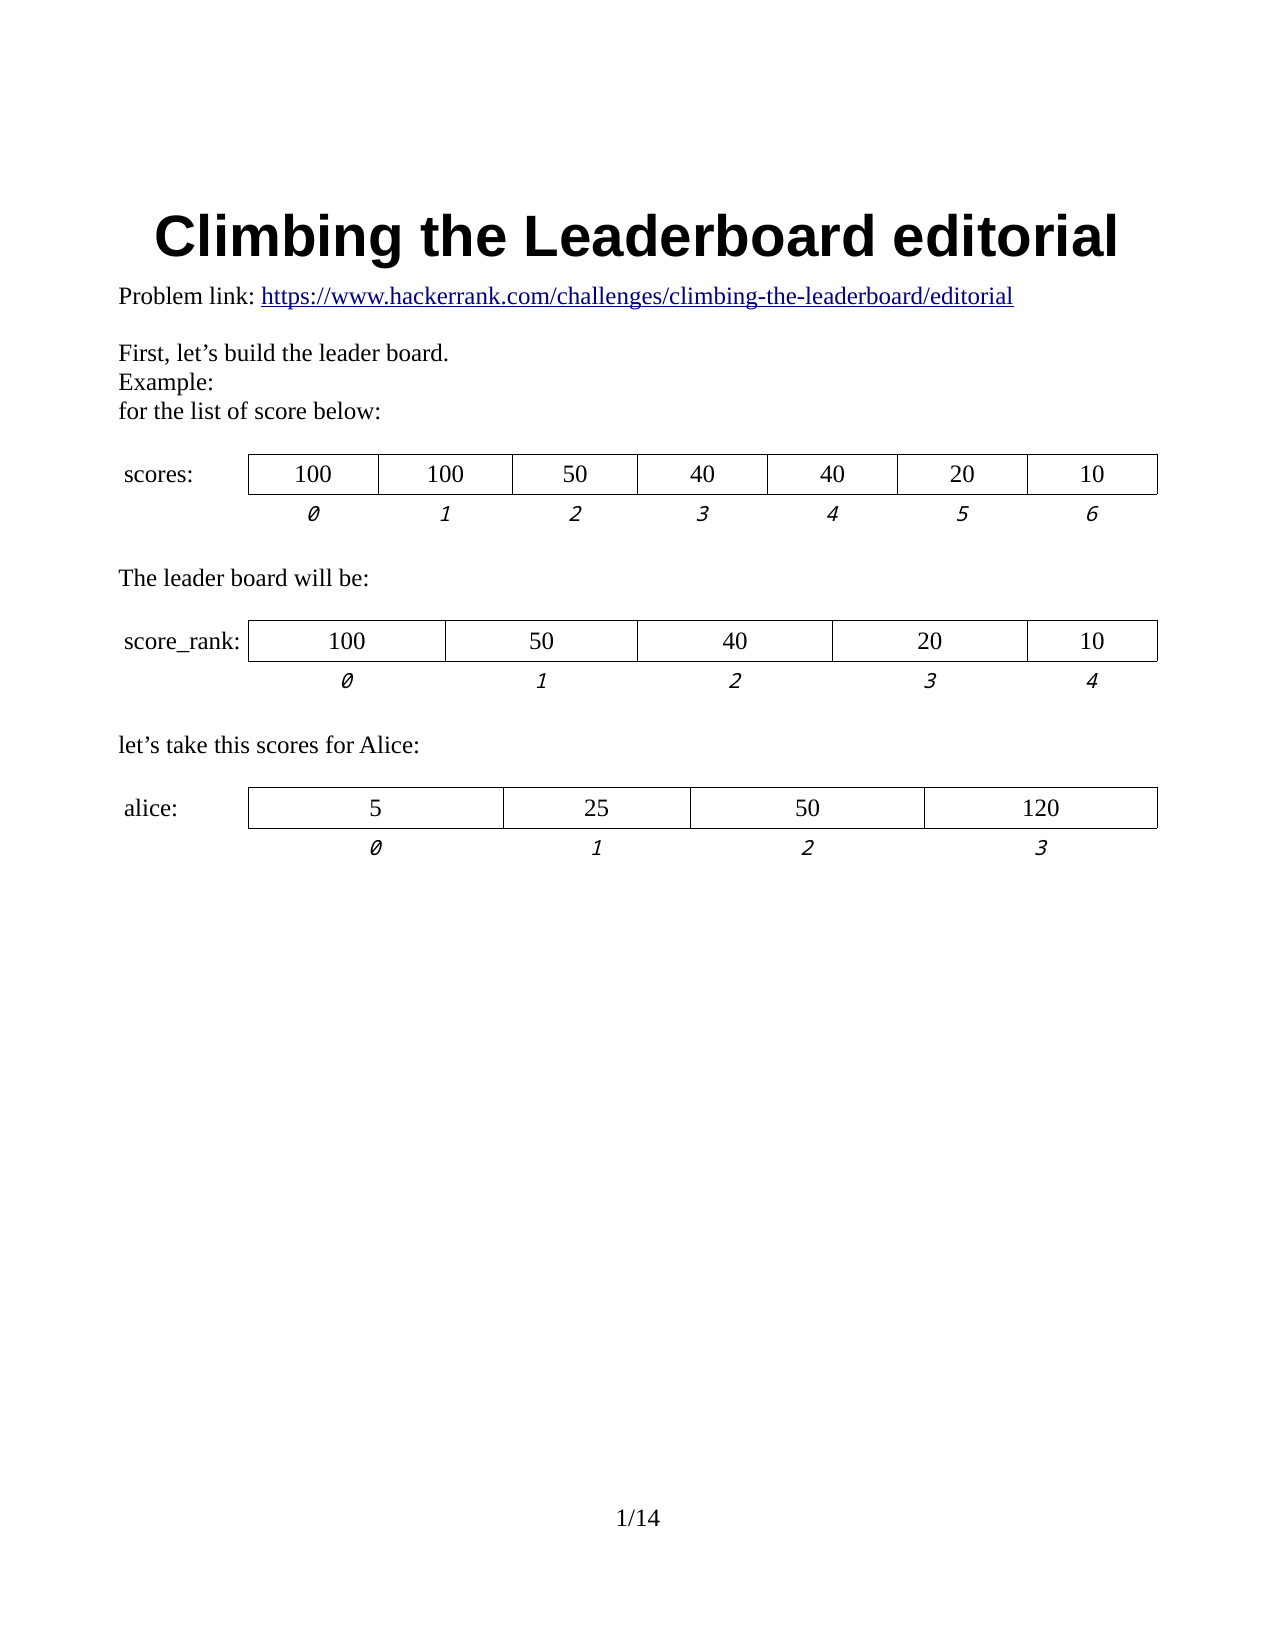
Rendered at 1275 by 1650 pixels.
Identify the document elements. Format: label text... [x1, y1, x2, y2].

table_header 100 [379, 455, 512, 494]
table_header 120 [925, 788, 1157, 827]
table_cell 5 [897, 495, 1027, 534]
text The leader board will be: [118, 563, 1157, 592]
table_cell [118, 828, 248, 868]
table_cell 1 [503, 829, 690, 868]
table_cell 4 [1027, 662, 1157, 701]
table_cell 1 [445, 662, 637, 701]
table_header 40 [638, 455, 767, 494]
table_header alice: [118, 787, 248, 827]
table_cell 2 [513, 495, 637, 534]
table_header 40 [638, 621, 832, 661]
table_header 50 [691, 788, 924, 827]
table_cell 0 [248, 662, 445, 701]
table_cell 3 [832, 662, 1027, 701]
table_header 100 [249, 455, 378, 494]
text Example: [118, 367, 1157, 396]
table_header scores: [118, 454, 248, 494]
table_header 20 [833, 621, 1027, 661]
table_cell 0 [248, 495, 378, 534]
table_header 40 [768, 455, 897, 494]
table_cell 4 [767, 495, 897, 534]
table_header 100 [249, 621, 445, 661]
table_cell 2 [638, 662, 832, 701]
text let’s take this scores for Alice: [118, 730, 1157, 758]
table_header 25 [504, 788, 690, 827]
table_cell 1 [378, 495, 512, 534]
table_header 5 [249, 788, 503, 827]
table_cell 0 [248, 829, 503, 868]
table_cell 6 [1027, 495, 1157, 534]
table_cell 3 [925, 829, 1157, 868]
table_header 50 [513, 455, 637, 494]
table_cell 3 [638, 495, 767, 534]
table_header 50 [446, 621, 637, 661]
table_header score_rank: [118, 620, 248, 661]
table_header 20 [898, 455, 1027, 494]
table_cell 2 [690, 829, 924, 868]
table_cell [118, 661, 248, 701]
table_header 10 [1028, 621, 1157, 661]
table_header 10 [1028, 455, 1157, 494]
title Climbing the Leaderboard editorial [118, 201, 1157, 268]
text for the list of score below: [118, 396, 1157, 425]
text First, let’s build the leader board. [118, 338, 1157, 367]
table_cell [118, 494, 248, 534]
text Problem link: https://www.hackerrank.com/challenges/climbing-the-leaderboard/editorial [118, 281, 1157, 310]
